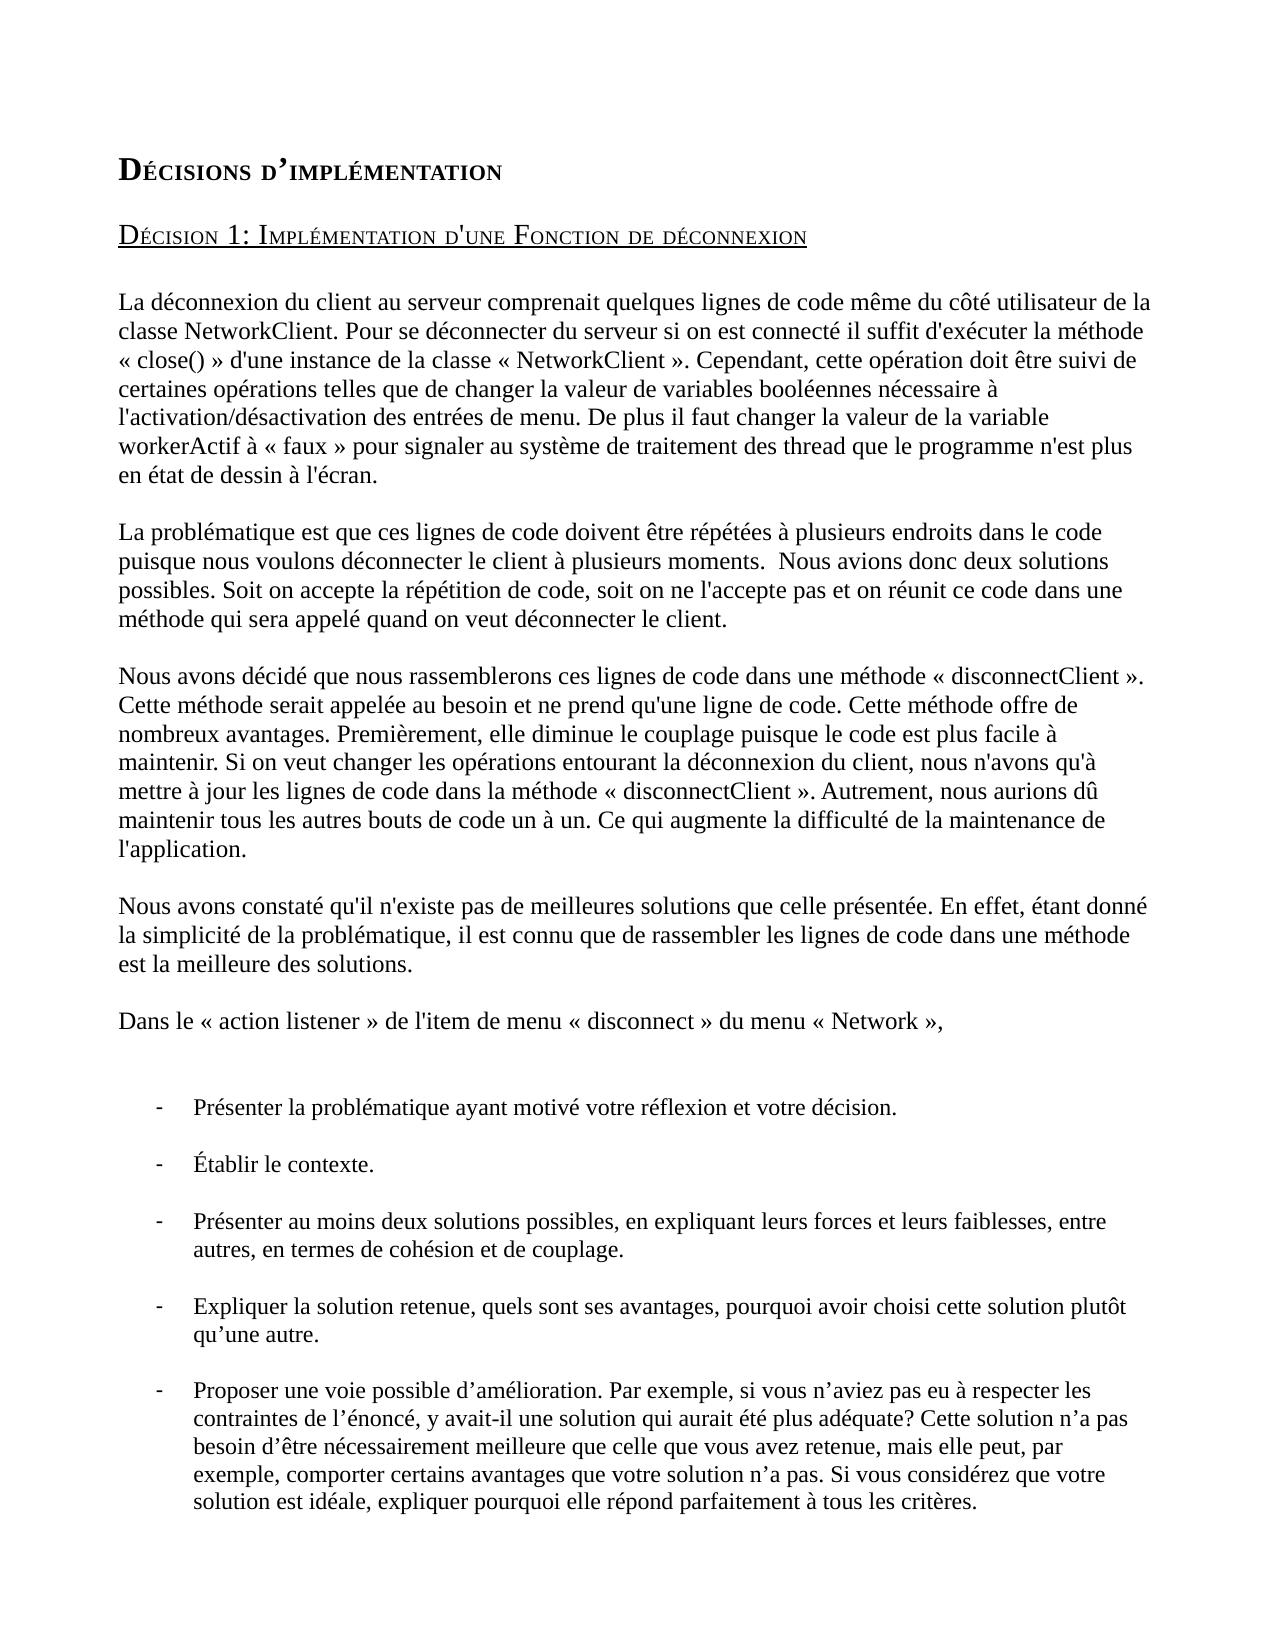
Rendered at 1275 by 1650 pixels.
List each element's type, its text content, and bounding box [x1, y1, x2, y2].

text La problématique est que ces lignes de code doivent être répétées à plusieurs endroits dans le code puisque nous voulons déconnecter le client à plusieurs moments. Nous avions donc deux solutions possibles. Soit on accepte la répétition de code, soit on ne l'accepte pas et on réunit ce code dans une méthode qui sera appelé quand on veut déconnecter le client. [118, 517, 1157, 632]
text Nous avons constaté qu'il n'existe pas de meilleures solutions que celle présentée. En effet, étant donné la simplicité de la problématique, il est connu que de rassembler les lignes de code dans une méthode est la meilleure des solutions. [118, 891, 1157, 977]
subtitle Décision 1: Implémentation d'une Fonction de déconnexion [118, 217, 1157, 250]
list Établir le contexte. [156, 1149, 1157, 1179]
text Dans le « action listener » de l'item de menu « disconnect » du menu « Network », [118, 1006, 1157, 1035]
list Expliquer la solution retenue, quels sont ses avantages, pourquoi avoir choisi cette solution plutôt qu’une autre. [156, 1291, 1157, 1348]
text Nous avons décidé que nous rassemblerons ces lignes de code dans une méthode « disconnectClient ». Cette méthode serait appelée au besoin et ne prend qu'une ligne de code. Cette méthode offre de nombreux avantages. Premièrement, elle diminue le couplage puisque le code est plus facile à maintenir. Si on veut changer les opérations entourant la déconnexion du client, nous n'avons qu'à mettre à jour les lignes de code dans la méthode « disconnectClient ». Autrement, nous aurions dû maintenir tous les autres bouts de code un à un. Ce qui augmente la difficulté de la maintenance de l'application. [118, 661, 1157, 862]
subtitle Décisions d’implémentation [118, 149, 1157, 188]
list Présenter la problématique ayant motivé votre réflexion et votre décision. [156, 1092, 1157, 1122]
text La déconnexion du client au serveur comprenait quelques lignes de code même du côté utilisateur de la classe NetworkClient. Pour se déconnecter du serveur si on est connecté il suffit d'exécuter la méthode « close() » d'une instance de la classe « NetworkClient ». Cependant, cette opération doit être suivi de certaines opérations telles que de changer la valeur de variables booléennes nécessaire à l'activation/désactivation des entrées de menu. De plus il faut changer la valeur de la variable workerActif à « faux » pour signaler au système de traitement des thread que le programme n'est plus en état de dessin à l'écran. [118, 287, 1157, 489]
list Présenter au moins deux solutions possibles, en expliquant leurs forces et leurs faiblesses, entre autres, en termes de cohésion et de couplage. [156, 1206, 1157, 1263]
list Proposer une voie possible d’amélioration. Par exemple, si vous n’aviez pas eu à respecter les contraintes de l’énoncé, y avait-il une solution qui aurait été plus adéquate? Cette solution n’a pas besoin d’être nécessairement meilleure que celle que vous avez retenue, mais elle peut, par exemple, comporter certains avantages que votre solution n’a pas. Si vous considérez que votre solution est idéale, expliquer pourquoi elle répond parfaitement à tous les critères. [156, 1375, 1157, 1515]
